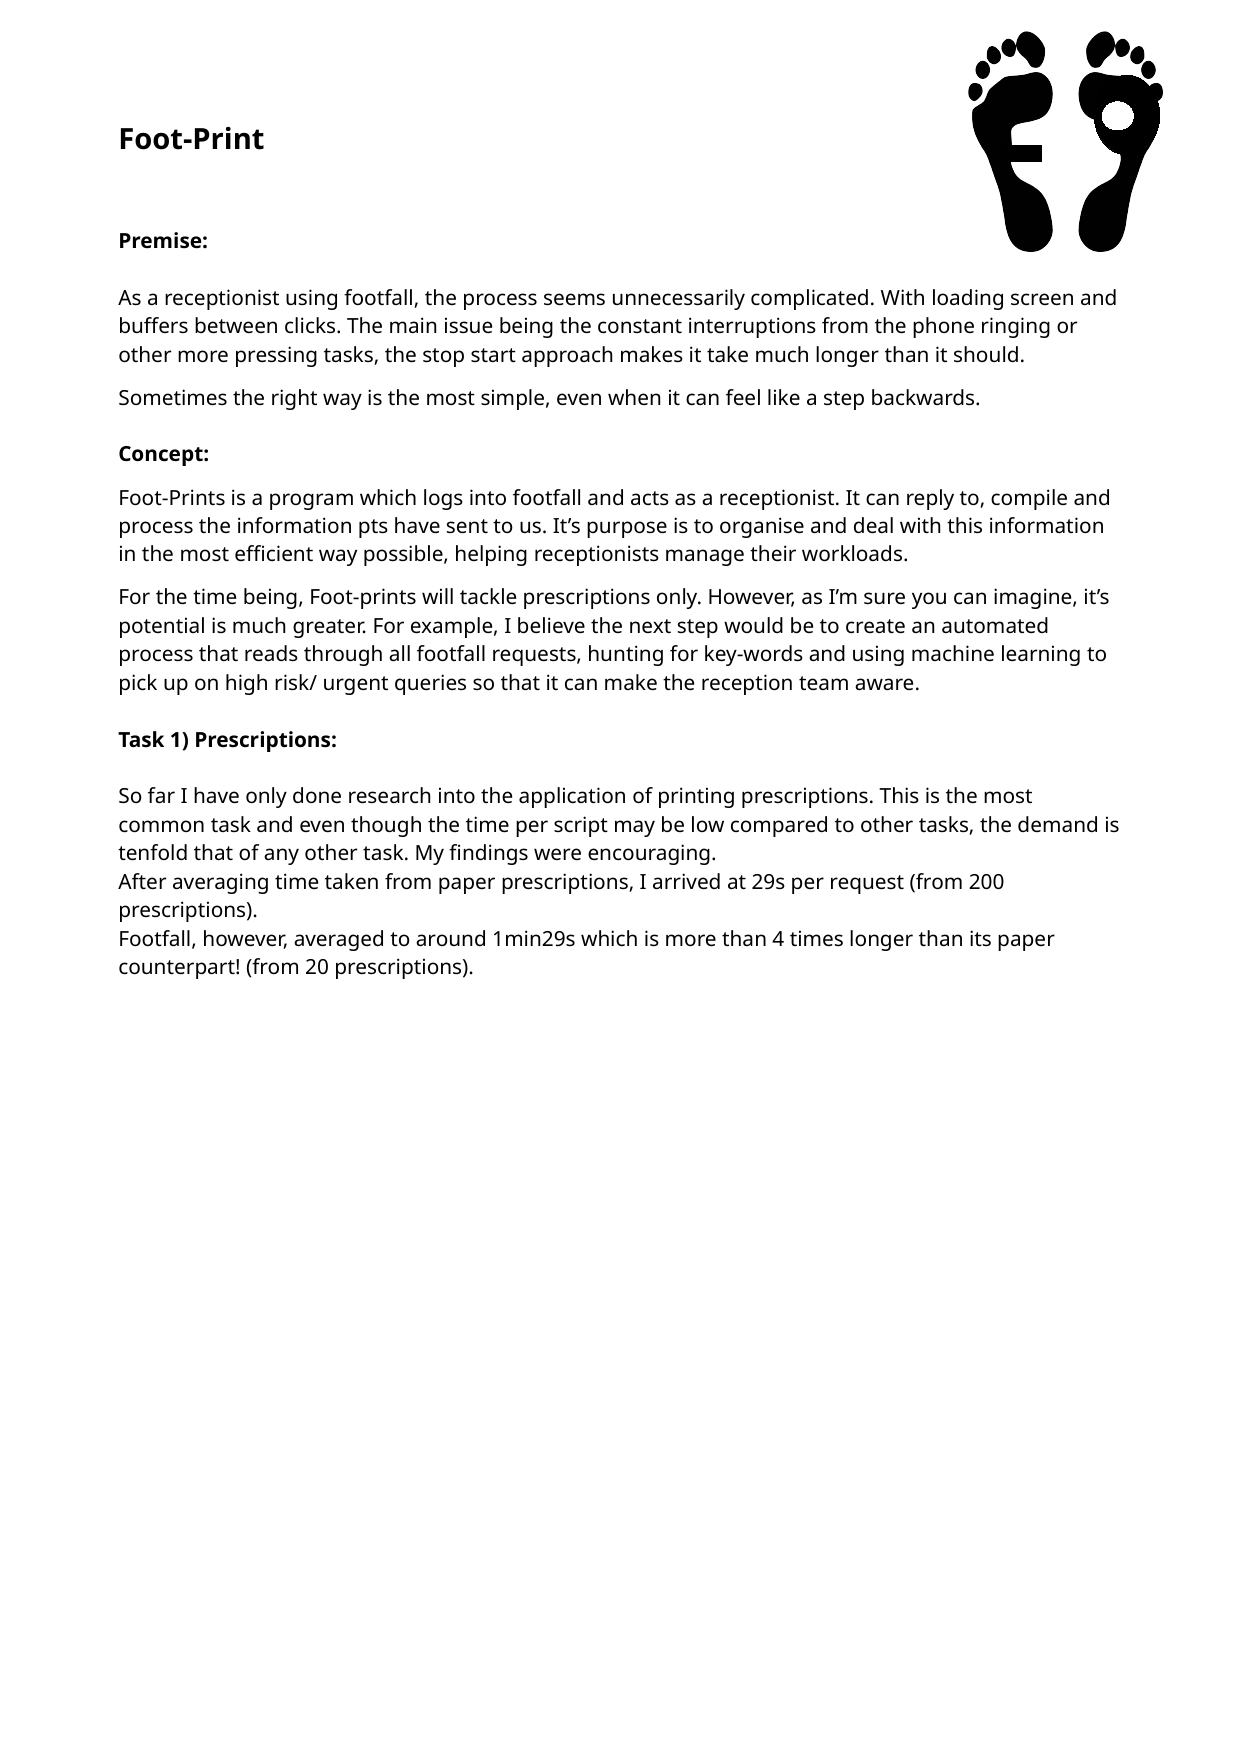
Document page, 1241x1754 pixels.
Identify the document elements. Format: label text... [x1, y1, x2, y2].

text Foot-Print [118, 118, 968, 158]
text Foot-Prints is a program which logs into footfall and acts as a receptionist. It can reply to, compile and process the information pts have sent to us. It’s purpose is to organise and deal with this information in the most efficient way possible, helping receptionists manage their workloads. [118, 483, 1122, 568]
text After averaging time taken from paper prescriptions, I arrived at 29s per request (from 200 prescriptions). [118, 867, 1122, 924]
text Sometimes the right way is the most simple, even when it can feel like a step backwards. [118, 383, 1122, 411]
text Task 1) Prescriptions: [118, 725, 1122, 753]
text So far I have only done research into the application of printing prescriptions. This is the most common task and even though the time per script may be low compared to other tasks, the demand is tenfold that of any other task. My findings were encouraging. [118, 782, 1122, 867]
text [969, 118, 1122, 158]
text Footfall, however, averaged to around 1min29s which is more than 4 times longer than its paper counterpart! (from 20 prescriptions). [118, 924, 1122, 981]
text Premise: [118, 226, 1122, 254]
text Concept: [118, 411, 1122, 468]
text For the time being, Foot-prints will tackle prescriptions only. However, as I’m sure you can imagine, it’s potential is much greater. For example, I believe the next step would be to create an automated process that reads through all footfall requests, hunting for key-words and using machine learning to pick up on high risk/ urgent queries so that it can make the reception team aware. [118, 582, 1122, 696]
text As a receptionist using footfall, the process seems unnecessarily complicated. With loading screen and buffers between clicks. The main issue being the constant interruptions from the phone ringing or other more pressing tasks, the stop start approach makes it take much longer than it should. [118, 283, 1122, 368]
